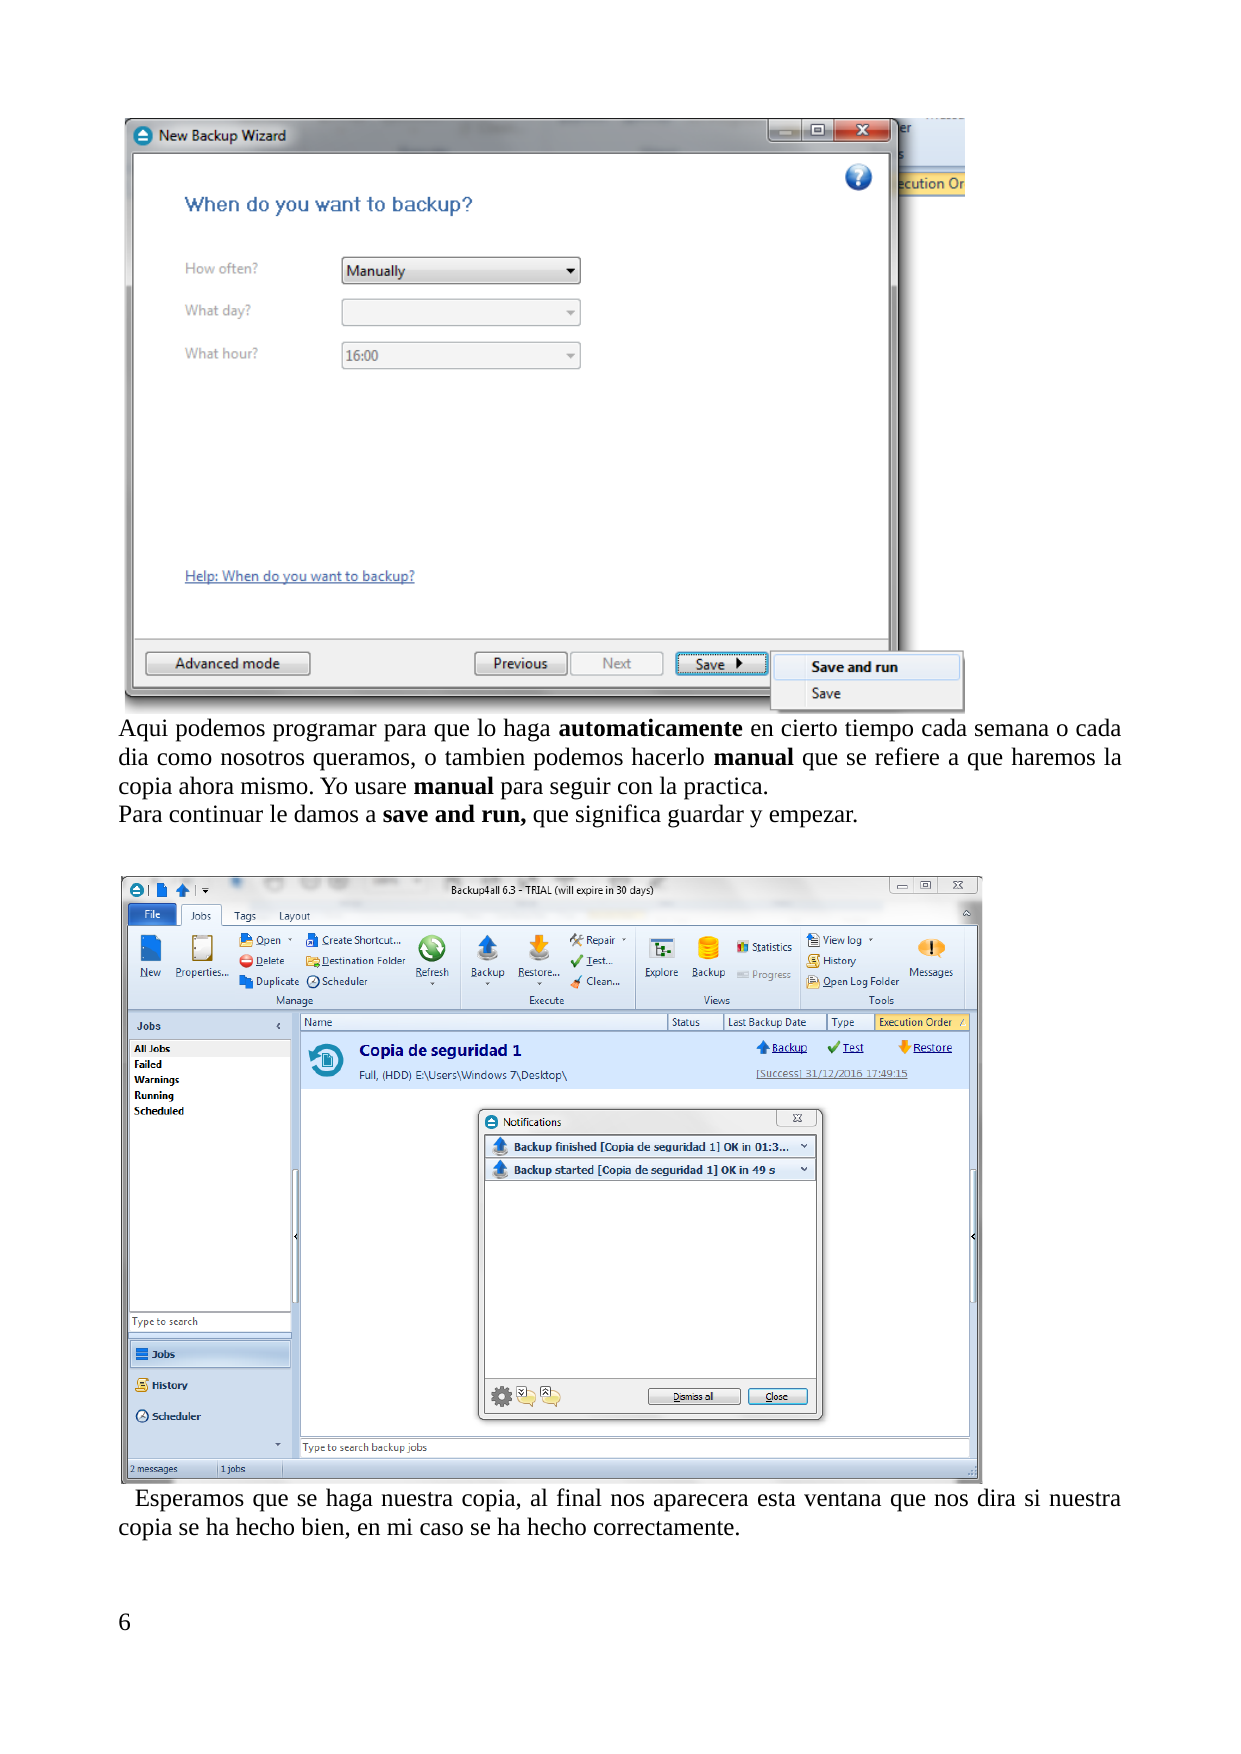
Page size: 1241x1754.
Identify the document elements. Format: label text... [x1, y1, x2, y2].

text Aqui podemos programar para que lo haga automaticamente en cierto tiempo cada semana o cada dia como nosotros queramos, o tambien podemos hacerlo manual que se refiere a que haremos la copia ahora mismo. Yo usare manual para seguir con la practica. [118, 118, 1122, 799]
picture [124, 118, 965, 714]
text Esperamos que se haga nuestra copia, al final nos aparecera esta ventana que nos dira si nuestra copia se ha hecho bien, en mi caso se ha hecho correctamente. [118, 857, 1122, 1541]
text Para continuar le damos a save and run, que significa guardar y empezar. [118, 799, 1122, 828]
picture [121, 876, 983, 1484]
